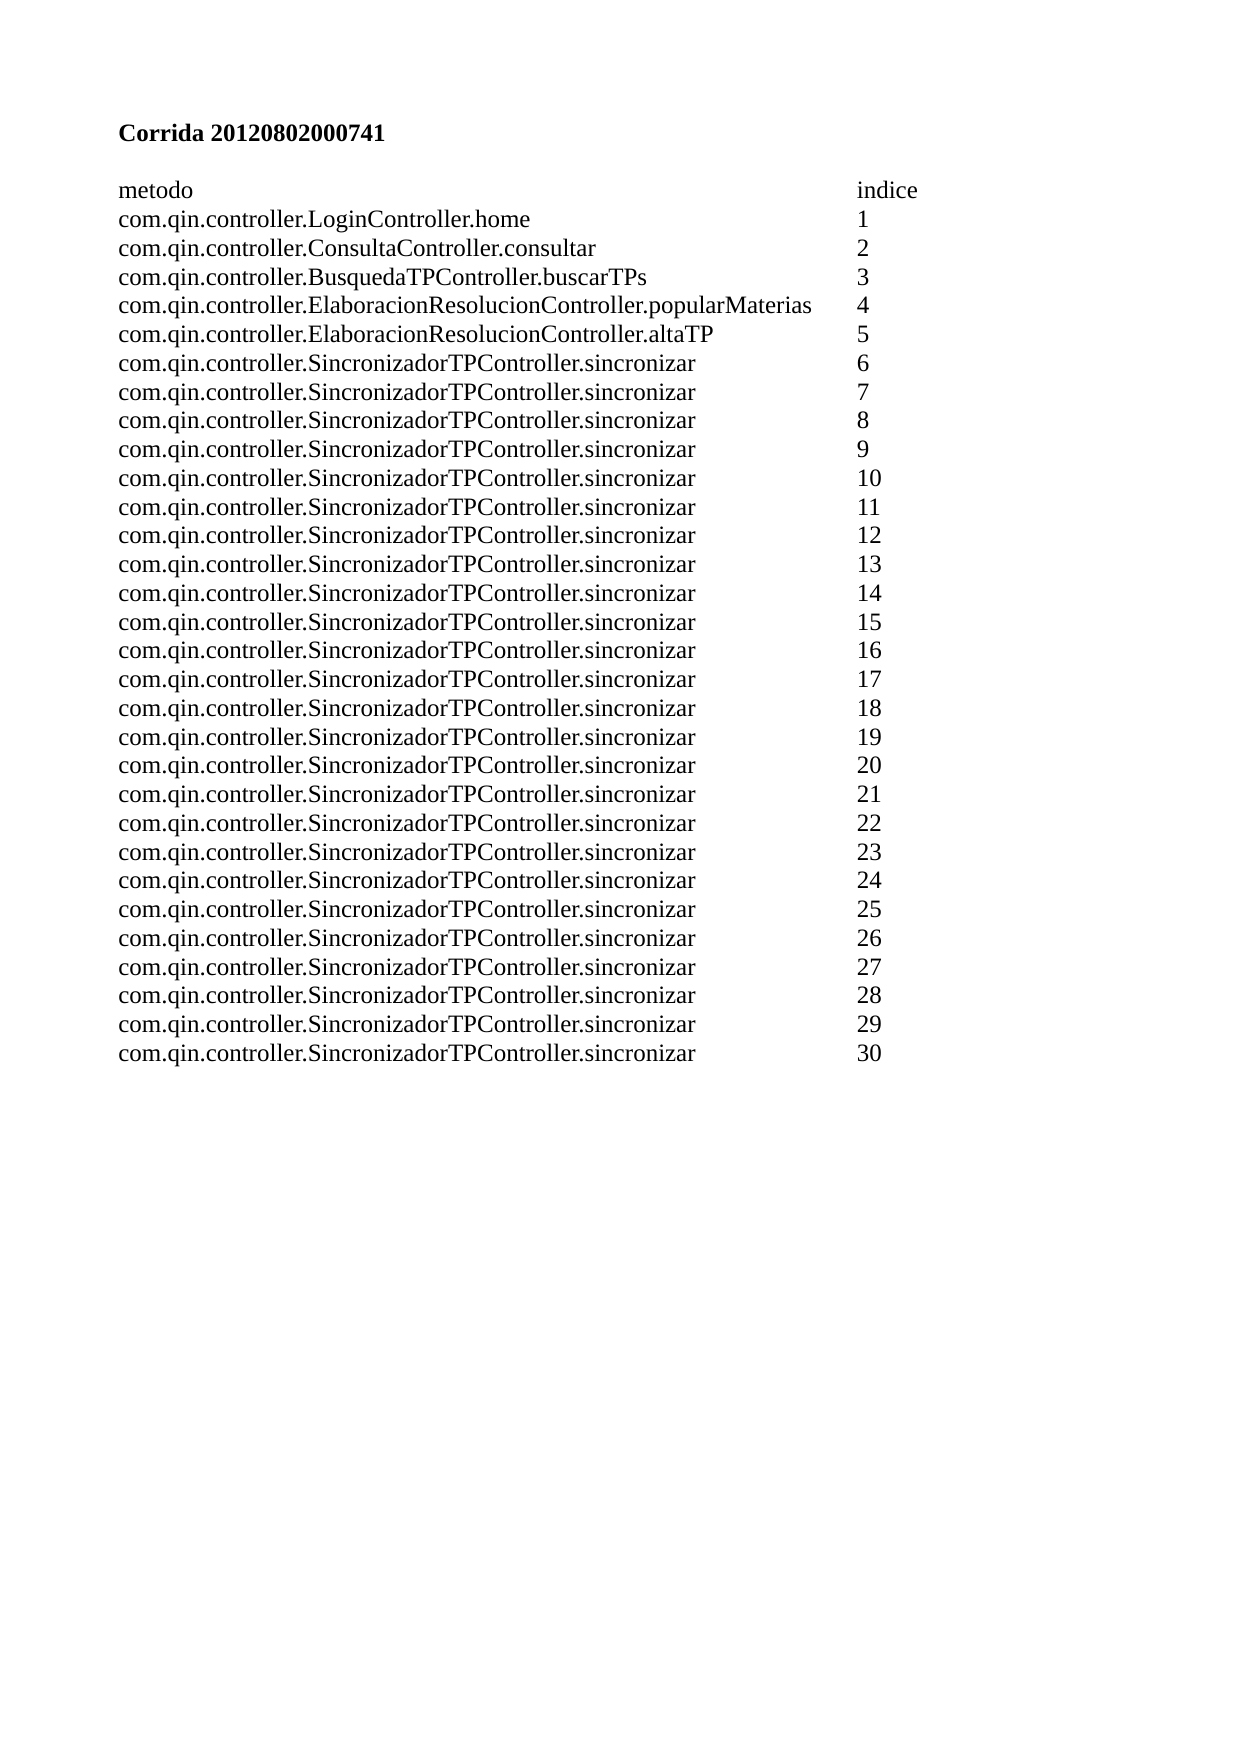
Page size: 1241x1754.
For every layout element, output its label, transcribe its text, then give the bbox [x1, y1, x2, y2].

text com.qin.controller.ElaboracionResolucionController.altaTP 5 [118, 319, 1122, 348]
text com.qin.controller.SincronizadorTPController.sincronizar 24 [118, 866, 1122, 894]
text com.qin.controller.SincronizadorTPController.sincronizar 14 [118, 578, 1122, 607]
text com.qin.controller.ElaboracionResolucionController.popularMaterias 4 [118, 291, 1122, 319]
text com.qin.controller.SincronizadorTPController.sincronizar 12 [118, 521, 1122, 549]
text metodo indice [118, 176, 1122, 204]
text com.qin.controller.SincronizadorTPController.sincronizar 18 [118, 693, 1122, 722]
text com.qin.controller.SincronizadorTPController.sincronizar 13 [118, 549, 1122, 578]
text Corrida 20120802000741 [118, 118, 1122, 147]
text com.qin.controller.SincronizadorTPController.sincronizar 28 [118, 981, 1122, 1009]
text com.qin.controller.BusquedaTPController.buscarTPs 3 [118, 262, 1122, 291]
text com.qin.controller.SincronizadorTPController.sincronizar 19 [118, 722, 1122, 751]
text com.qin.controller.SincronizadorTPController.sincronizar 9 [118, 434, 1122, 463]
text com.qin.controller.SincronizadorTPController.sincronizar 11 [118, 492, 1122, 521]
text com.qin.controller.SincronizadorTPController.sincronizar 15 [118, 607, 1122, 636]
text com.qin.controller.SincronizadorTPController.sincronizar 29 [118, 1009, 1122, 1038]
text com.qin.controller.LoginController.home 1 [118, 204, 1122, 233]
text com.qin.controller.SincronizadorTPController.sincronizar 20 [118, 751, 1122, 779]
text com.qin.controller.SincronizadorTPController.sincronizar 7 [118, 377, 1122, 406]
text com.qin.controller.SincronizadorTPController.sincronizar 30 [118, 1038, 1122, 1067]
text com.qin.controller.SincronizadorTPController.sincronizar 6 [118, 348, 1122, 377]
text com.qin.controller.SincronizadorTPController.sincronizar 22 [118, 808, 1122, 837]
text com.qin.controller.SincronizadorTPController.sincronizar 23 [118, 837, 1122, 866]
text com.qin.controller.SincronizadorTPController.sincronizar 10 [118, 463, 1122, 492]
text com.qin.controller.SincronizadorTPController.sincronizar 8 [118, 406, 1122, 434]
text com.qin.controller.SincronizadorTPController.sincronizar 17 [118, 664, 1122, 693]
text com.qin.controller.SincronizadorTPController.sincronizar 26 [118, 923, 1122, 952]
text com.qin.controller.ConsultaController.consultar 2 [118, 233, 1122, 262]
text com.qin.controller.SincronizadorTPController.sincronizar 16 [118, 636, 1122, 664]
text com.qin.controller.SincronizadorTPController.sincronizar 25 [118, 894, 1122, 923]
text com.qin.controller.SincronizadorTPController.sincronizar 21 [118, 779, 1122, 808]
text com.qin.controller.SincronizadorTPController.sincronizar 27 [118, 952, 1122, 981]
